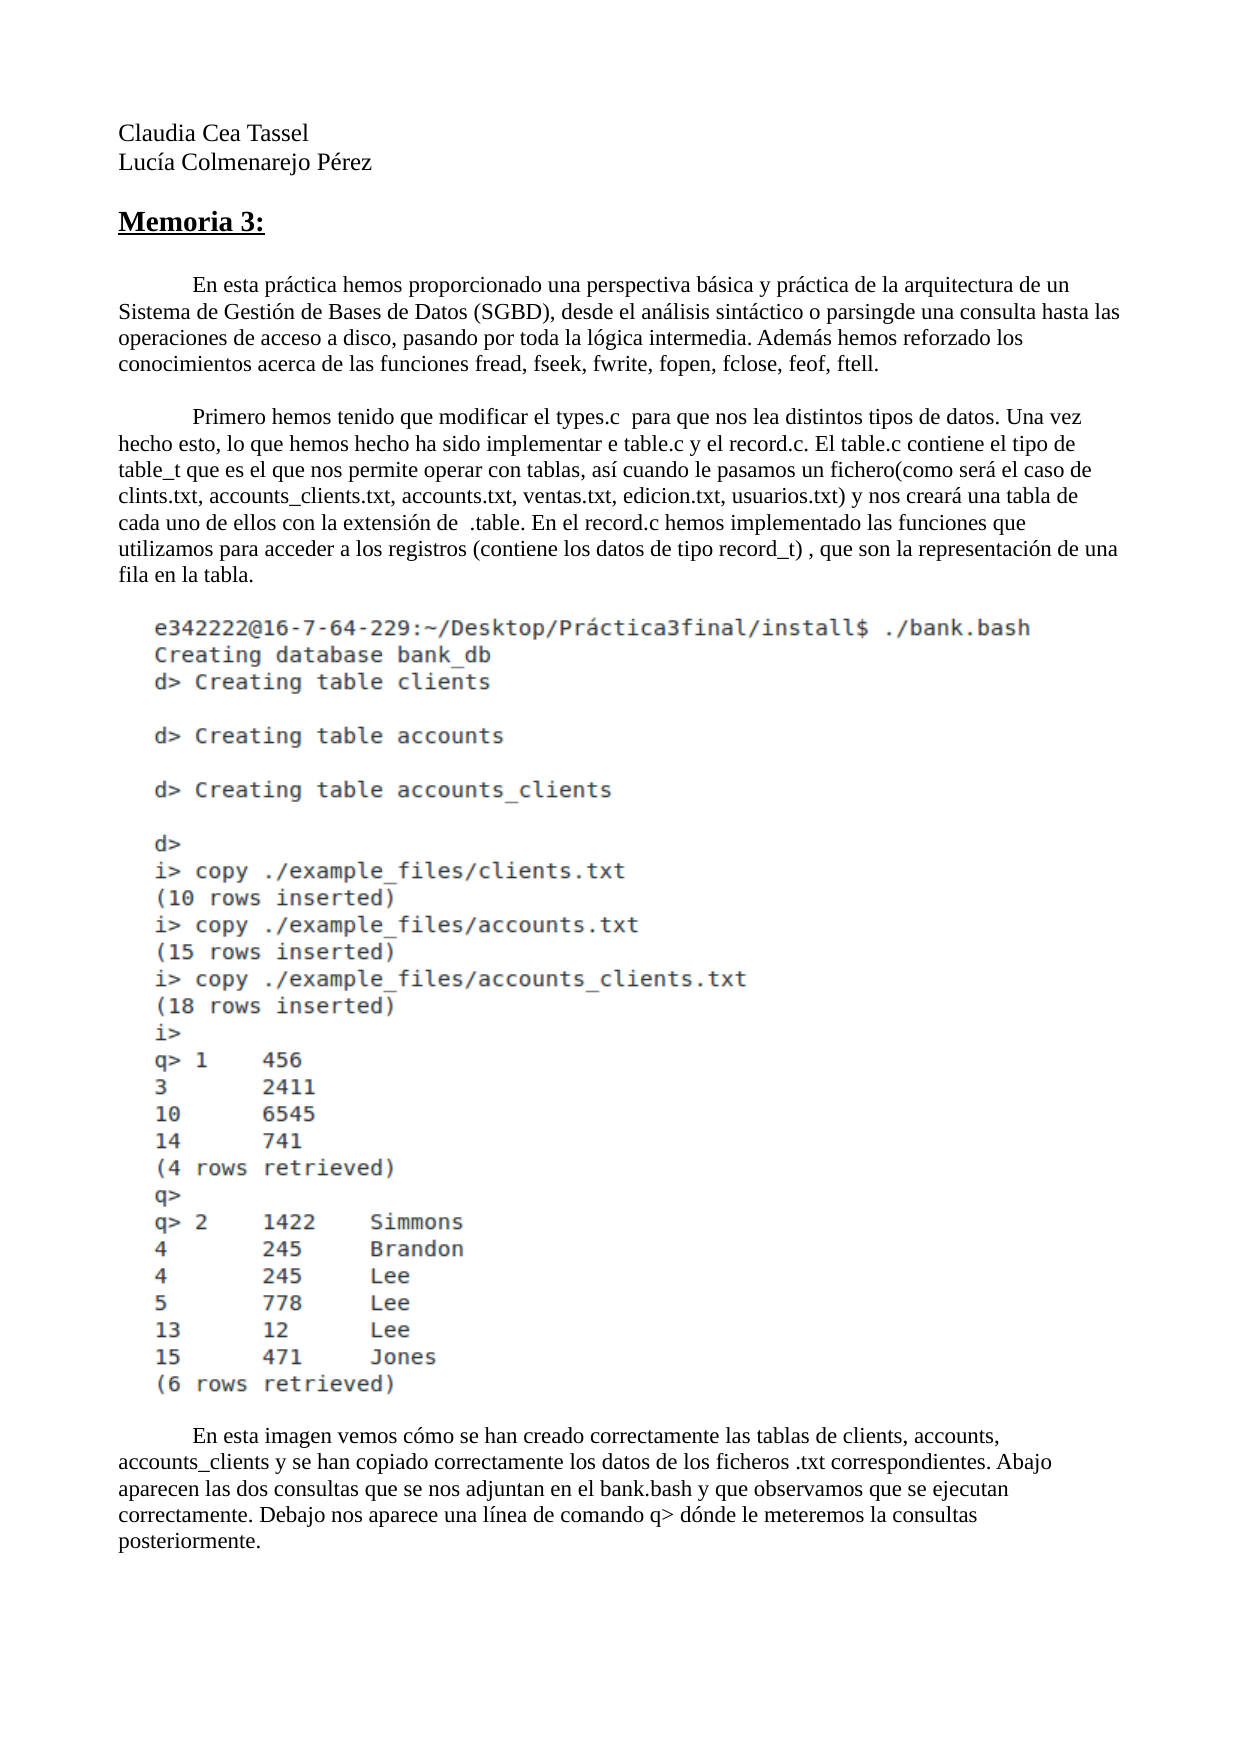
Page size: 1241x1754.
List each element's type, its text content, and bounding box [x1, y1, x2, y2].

text Claudia Cea Tassel [118, 118, 1122, 147]
text Primero hemos tenido que modificar el types.c para que nos lea distintos tipos de datos. Una vez hecho esto, lo que hemos hecho ha sido implementar e table.c y el record.c. El table.c contiene el tipo de table_t que es el que nos permite operar con tablas, así cuando le pasamos un fichero(como será el caso de clints.txt, accounts_clients.txt, accounts.txt, ventas.txt, edicion.txt, usuarios.txt) y nos creará una tabla de cada uno de ellos con la extensión de .table. En el record.c hemos implementado las funciones que utilizamos para acceder a los registros (contiene los datos de tipo record_t) , que son la representación de una fila en la tabla. [118, 403, 1122, 588]
text En esta imagen vemos cómo se han creado correctamente las tablas de clients, accounts, accounts_clients y se han copiado correctamente los datos de los ficheros .txt correspondientes. Abajo aparecen las dos consultas que se nos adjuntan en el bank.bash y que observamos que se ejecutan correctamente. Debajo nos aparece una línea de comando q> dónde le meteremos la consultas posteriormente. [118, 1422, 1122, 1554]
text Memoria 3: [118, 204, 1122, 238]
picture [153, 614, 1088, 1396]
text En esta práctica hemos proporcionado una perspectiva básica y práctica de la arquitectura de un Sistema de Gestión de Bases de Datos (SGBD), desde el análisis sintáctico o parsingde una consulta hasta las operaciones de acceso a disco, pasando por toda la lógica intermedia. Además hemos reforzado los conocimientos acerca de las funciones fread, fseek, fwrite, fopen, fclose, feof, ftell. [118, 271, 1122, 377]
text Lucía Colmenarejo Pérez [118, 147, 1122, 176]
